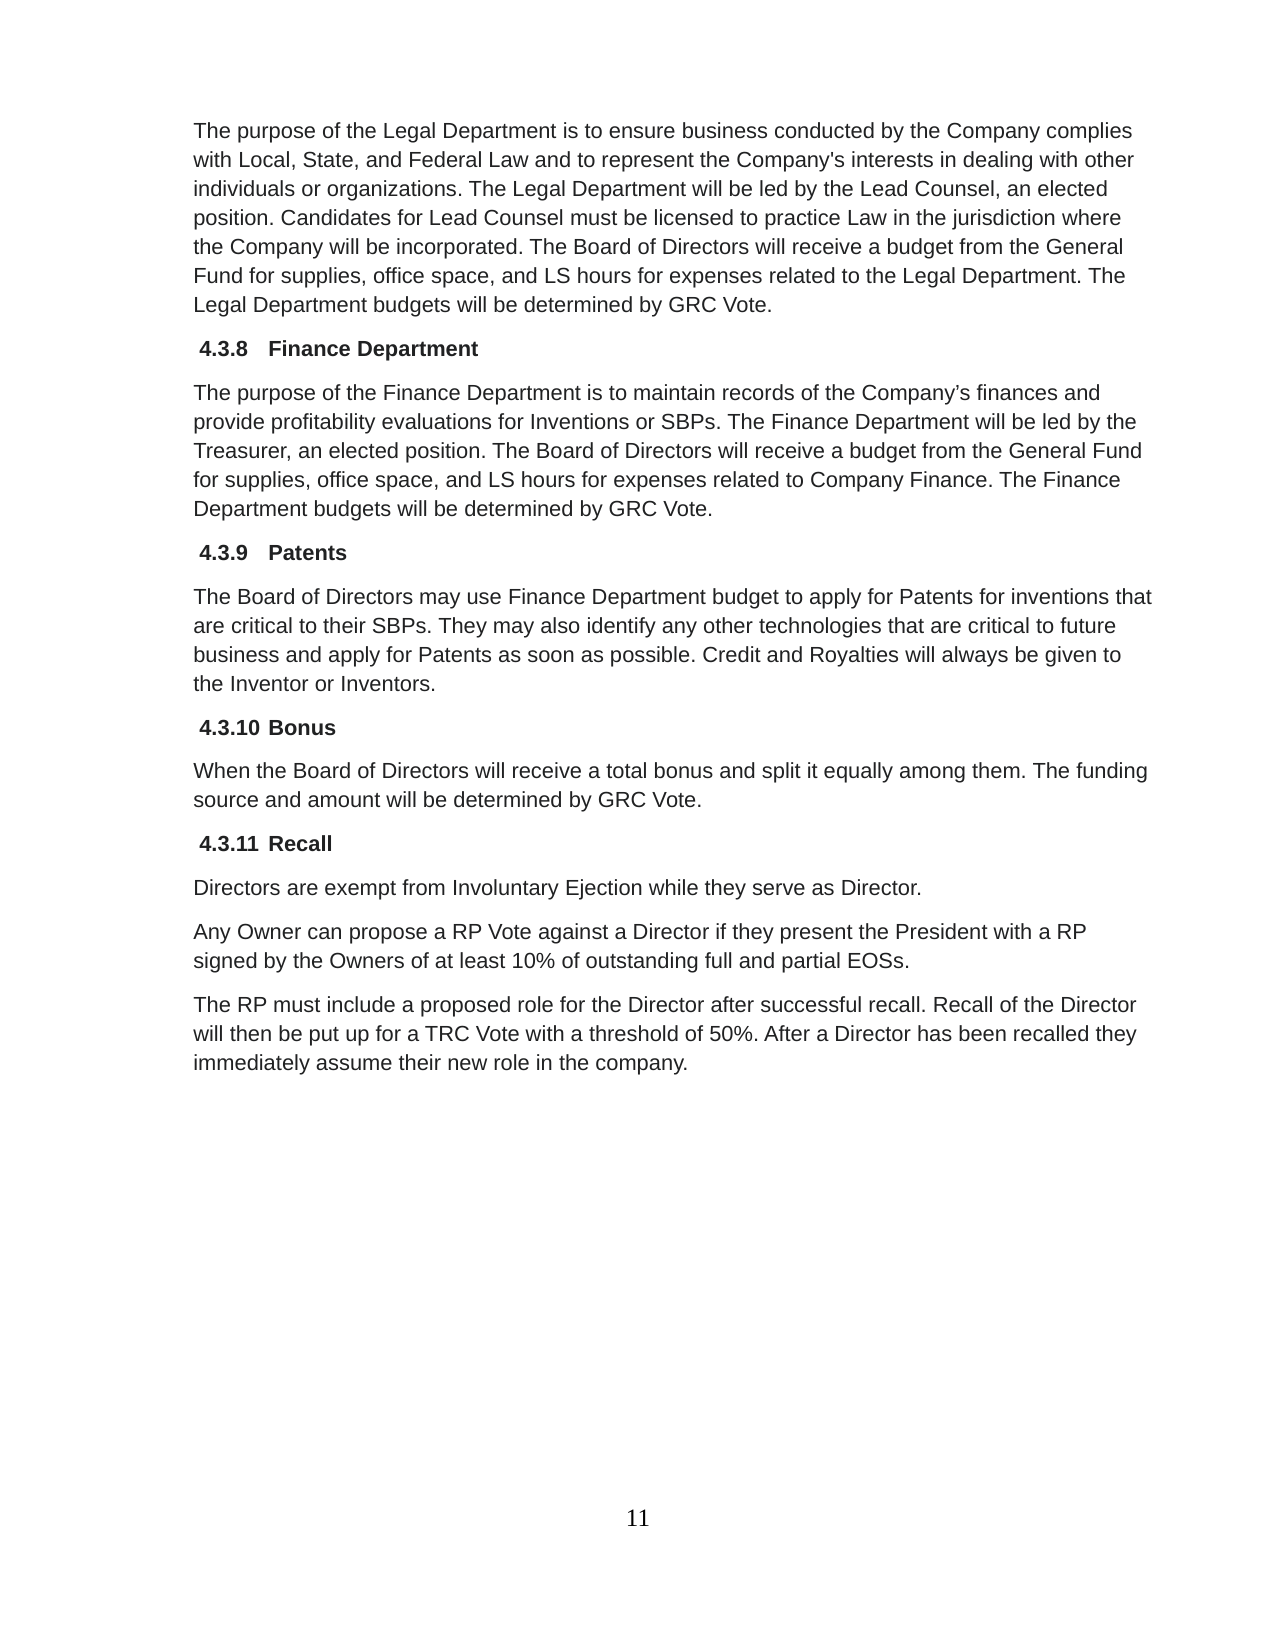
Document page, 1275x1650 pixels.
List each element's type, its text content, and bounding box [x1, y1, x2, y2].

list The RP must include a proposed role for the Director after successful recall. Recall of the Director will then be put up for a TRC Vote with a threshold of 50%. After a Director has been recalled they immediately assume their new role in the company. [156, 992, 1157, 1075]
list When the Board of Directors will receive a total bonus and split it equally among them. The funding source and amount will be determined by GRC Vote. [193, 758, 1157, 812]
list Any Owner can propose a RP Vote against a Director if they present the President with a RP signed by the Owners of at least 10% of outstanding full and partial EOSs. [156, 919, 1157, 973]
subtitle Finance Department [193, 336, 1157, 361]
subtitle Recall [193, 831, 1157, 856]
list The purpose of the Finance Department is to maintain records of the Company’s finances and provide profitability evaluations for Inventions or SBPs. The Finance Department will be led by the Treasurer, an elected position. The Board of Directors will receive a budget from the General Fund for supplies, office space, and LS hours for expenses related to Company Finance. The Finance Department budgets will be determined by GRC Vote. [193, 380, 1157, 521]
subtitle Bonus [193, 714, 1157, 739]
list The purpose of the Legal Department is to ensure business conducted by the Company complies with Local, State, and Federal Law and to represent the Company's interests in dealing with other individuals or organizations. The Legal Department will be led by the Lead Counsel, an elected position. Candidates for Lead Counsel must be licensed to practice Law in the jurisdiction where the Company will be incorporated. The Board of Directors will receive a budget from the General Fund for supplies, office space, and LS hours for expenses related to the Legal Department. The Legal Department budgets will be determined by GRC Vote. [193, 118, 1157, 317]
list The Board of Directors may use Finance Department budget to apply for Patents for inventions that are critical to their SBPs. They may also identify any other technologies that are critical to future business and apply for Patents as soon as possible. Credit and Royalties will always be given to the Inventor or Inventors. [193, 583, 1157, 696]
subtitle Patents [193, 539, 1157, 565]
list Directors are exempt from Involuntary Ejection while they serve as Director. [156, 875, 1157, 900]
